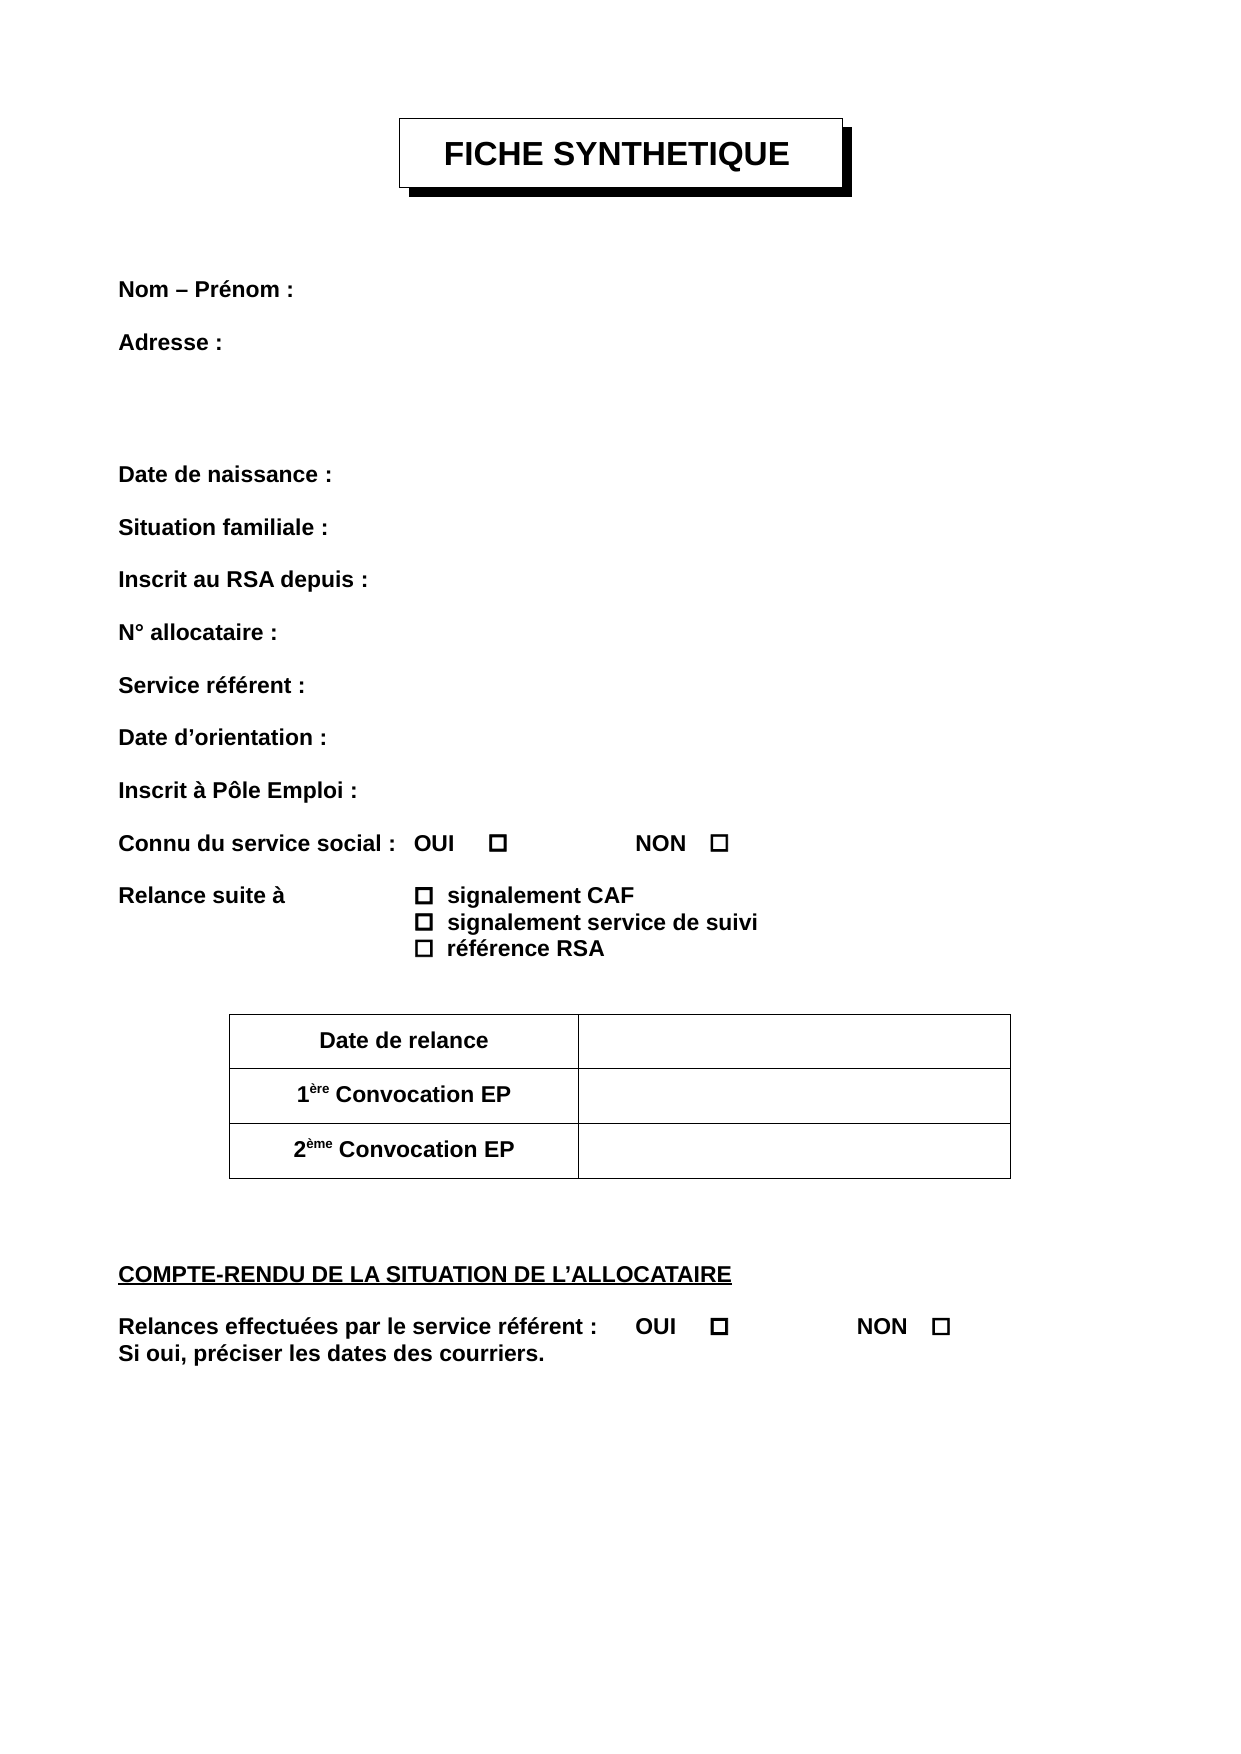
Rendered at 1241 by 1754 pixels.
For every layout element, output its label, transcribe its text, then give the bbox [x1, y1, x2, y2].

text Inscrit au RSA depuis : [118, 566, 1122, 592]
text Situation familiale : [118, 513, 1122, 540]
title FICHE SYNTHETIQUE [400, 119, 842, 187]
table_header [579, 1015, 1010, 1068]
text Nom – Prénom : [118, 276, 1122, 303]
table_cell [579, 1124, 1010, 1178]
text Inscrit à Pôle Emploi : [118, 777, 1122, 803]
subtitle COMPTE-RENDU DE LA SITUATION DE L’ALLOCATAIRE [118, 1261, 1122, 1287]
text o signalement service de suivi [118, 909, 1122, 935]
text Adresse : [118, 329, 1122, 355]
table_cell 2ème Convocation EP [230, 1124, 578, 1178]
text N° allocataire : [118, 619, 1122, 645]
text Relances effectuées par le service référent : OUI  NON  [118, 1313, 1122, 1339]
table_cell [579, 1069, 1010, 1123]
table_header Date de relance [230, 1015, 578, 1068]
text  référence RSA [118, 935, 1122, 961]
table_cell 1ère Convocation EP [230, 1069, 578, 1123]
text Service référent : [118, 672, 1122, 698]
text Date d’orientation : [118, 724, 1122, 751]
text Connu du service social : OUI  NON  [118, 830, 1122, 856]
text Relance suite à o signalement CAF [118, 882, 1122, 909]
text Date de naissance : [118, 461, 1122, 487]
text Si oui, préciser les dates des courriers. [118, 1339, 1122, 1366]
